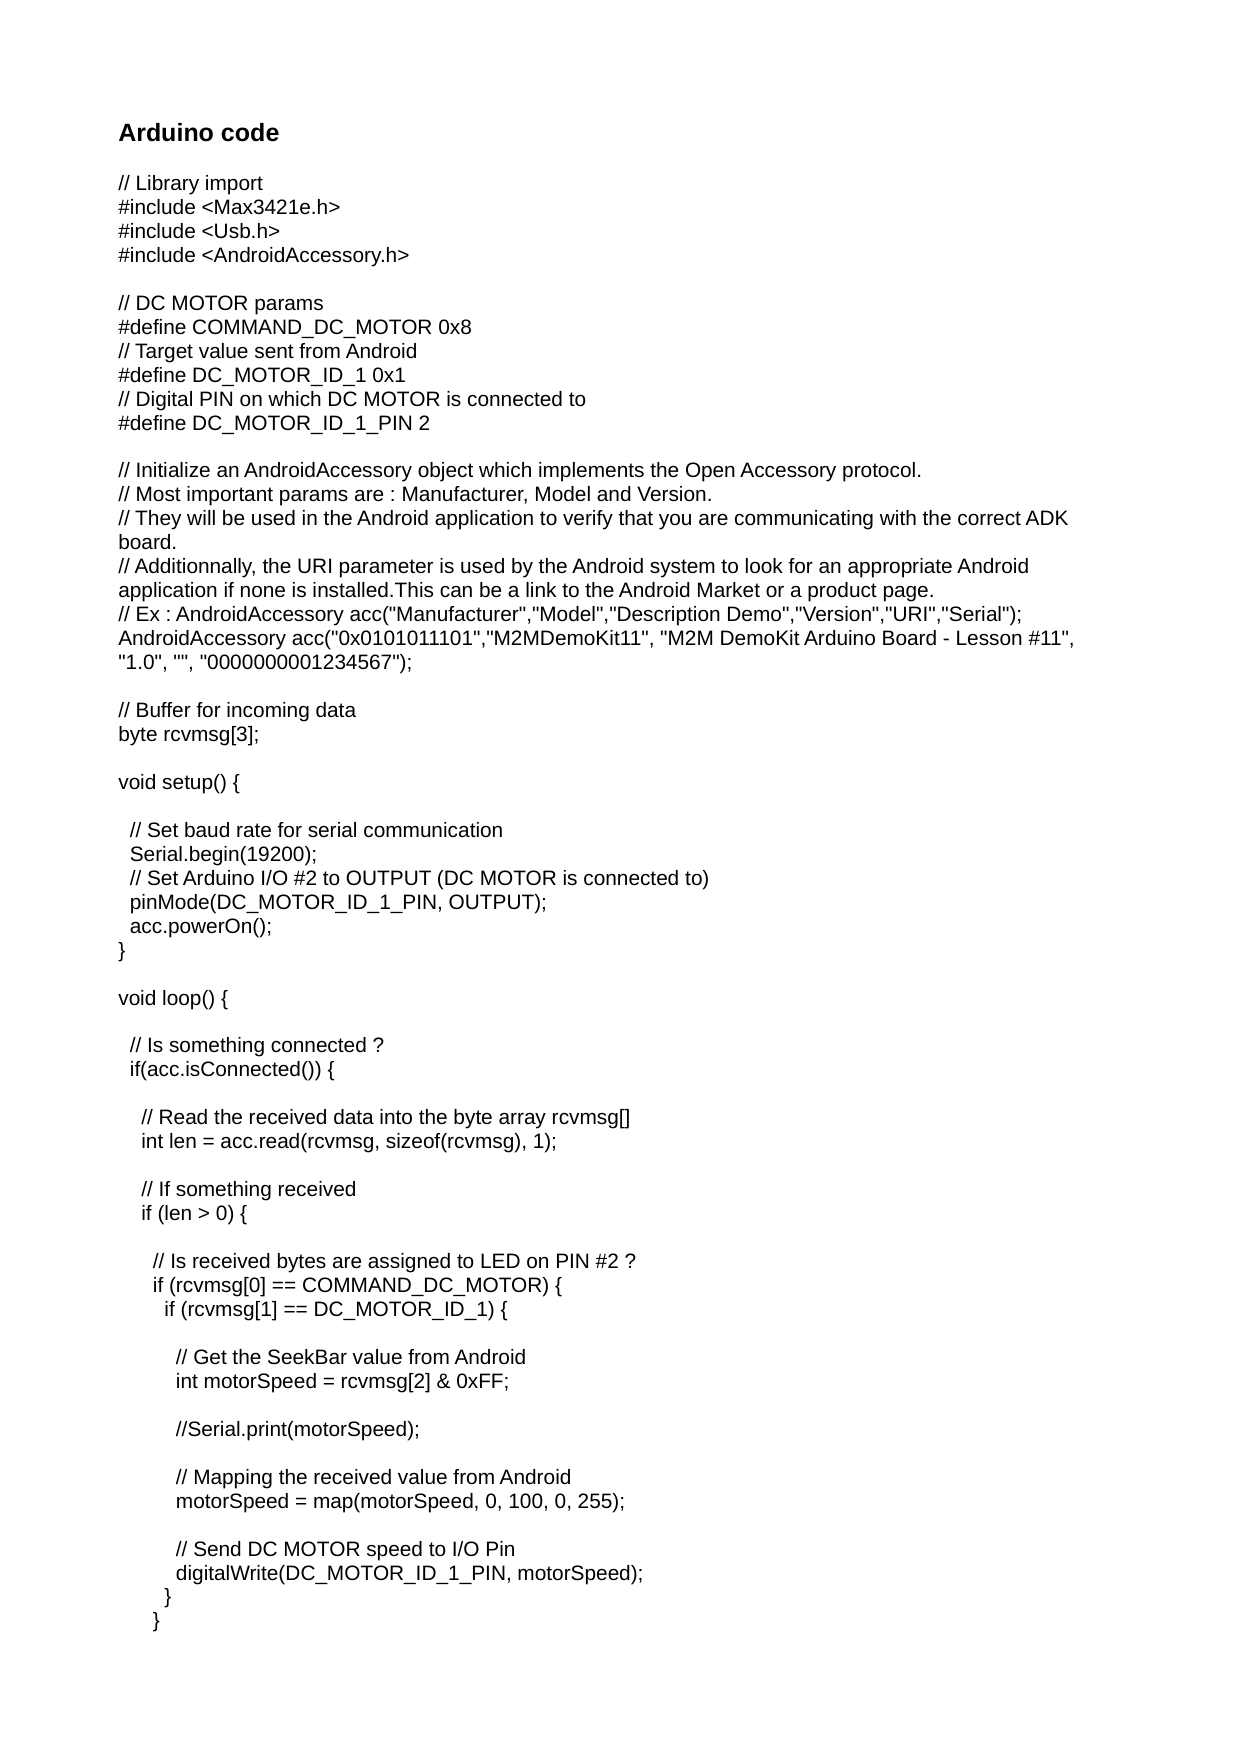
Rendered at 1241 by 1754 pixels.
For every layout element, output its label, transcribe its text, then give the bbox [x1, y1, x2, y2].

text // Is received bytes are assigned to LED on PIN #2 ? [118, 1249, 1122, 1273]
text // DC MOTOR params [118, 291, 1122, 314]
text Arduino code [118, 118, 1122, 147]
text // Additionnally, the URI parameter is used by the Android system to look for an appropriate Android application if none is installed.This can be a link to the Android Market or a product page. [118, 554, 1122, 602]
text int len = acc.read(rcvmsg, sizeof(rcvmsg), 1); [118, 1129, 1122, 1153]
text AndroidAccessory acc("0x0101011101","M2MDemoKit11", "M2M DemoKit Arduino Board - Lesson #11", "1.0", "", "0000000001234567"); [118, 626, 1122, 674]
text // Most important params are : Manufacturer, Model and Version. [118, 482, 1122, 506]
text // Initialize an AndroidAccessory object which implements the Open Accessory protocol. [118, 458, 1122, 482]
text acc.powerOn(); [118, 913, 1122, 937]
text #include <Usb.h> [118, 219, 1122, 243]
text byte rcvmsg[3]; [118, 722, 1122, 746]
text // Mapping the received value from Android [118, 1464, 1122, 1488]
text #define COMMAND_DC_MOTOR 0x8 [118, 314, 1122, 338]
text void setup() { [118, 770, 1122, 794]
text // Get the SeekBar value from Android [118, 1345, 1122, 1369]
text // Library import [118, 171, 1122, 195]
text #include <Max3421e.h> [118, 195, 1122, 219]
text if (len > 0) { [118, 1201, 1122, 1225]
text // Digital PIN on which DC MOTOR is connected to [118, 386, 1122, 410]
text motorSpeed = map(motorSpeed, 0, 100, 0, 255); [118, 1488, 1122, 1512]
text // They will be used in the Android application to verify that you are communicating with the correct ADK board. [118, 506, 1122, 554]
text #define DC_MOTOR_ID_1 0x1 [118, 362, 1122, 386]
text } [118, 1584, 1122, 1608]
text int motorSpeed = rcvmsg[2] & 0xFF; [118, 1369, 1122, 1393]
text // Send DC MOTOR speed to I/O Pin [118, 1536, 1122, 1560]
text #define DC_MOTOR_ID_1_PIN 2 [118, 410, 1122, 434]
text // Ex : AndroidAccessory acc("Manufacturer","Model","Description Demo","Version","URI","Serial"); [118, 602, 1122, 626]
text // Is something connected ? [118, 1033, 1122, 1057]
text pinMode(DC_MOTOR_ID_1_PIN, OUTPUT); [118, 889, 1122, 913]
text } [118, 937, 1122, 961]
text // Read the received data into the byte array rcvmsg[] [118, 1105, 1122, 1129]
text // If something received [118, 1177, 1122, 1201]
text if (rcvmsg[0] == COMMAND_DC_MOTOR) { [118, 1273, 1122, 1297]
text if(acc.isConnected()) { [118, 1057, 1122, 1081]
text if (rcvmsg[1] == DC_MOTOR_ID_1) { [118, 1297, 1122, 1321]
text // Target value sent from Android [118, 338, 1122, 362]
text #include <AndroidAccessory.h> [118, 243, 1122, 267]
text Serial.begin(19200); [118, 842, 1122, 866]
text // Buffer for incoming data [118, 698, 1122, 722]
text // Set Arduino I/O #2 to OUTPUT (DC MOTOR is connected to) [118, 866, 1122, 889]
text void loop() { [118, 985, 1122, 1009]
text } [118, 1608, 1122, 1632]
text //Serial.print(motorSpeed); [118, 1417, 1122, 1441]
text digitalWrite(DC_MOTOR_ID_1_PIN, motorSpeed); [118, 1560, 1122, 1584]
text // Set baud rate for serial communication [118, 818, 1122, 842]
